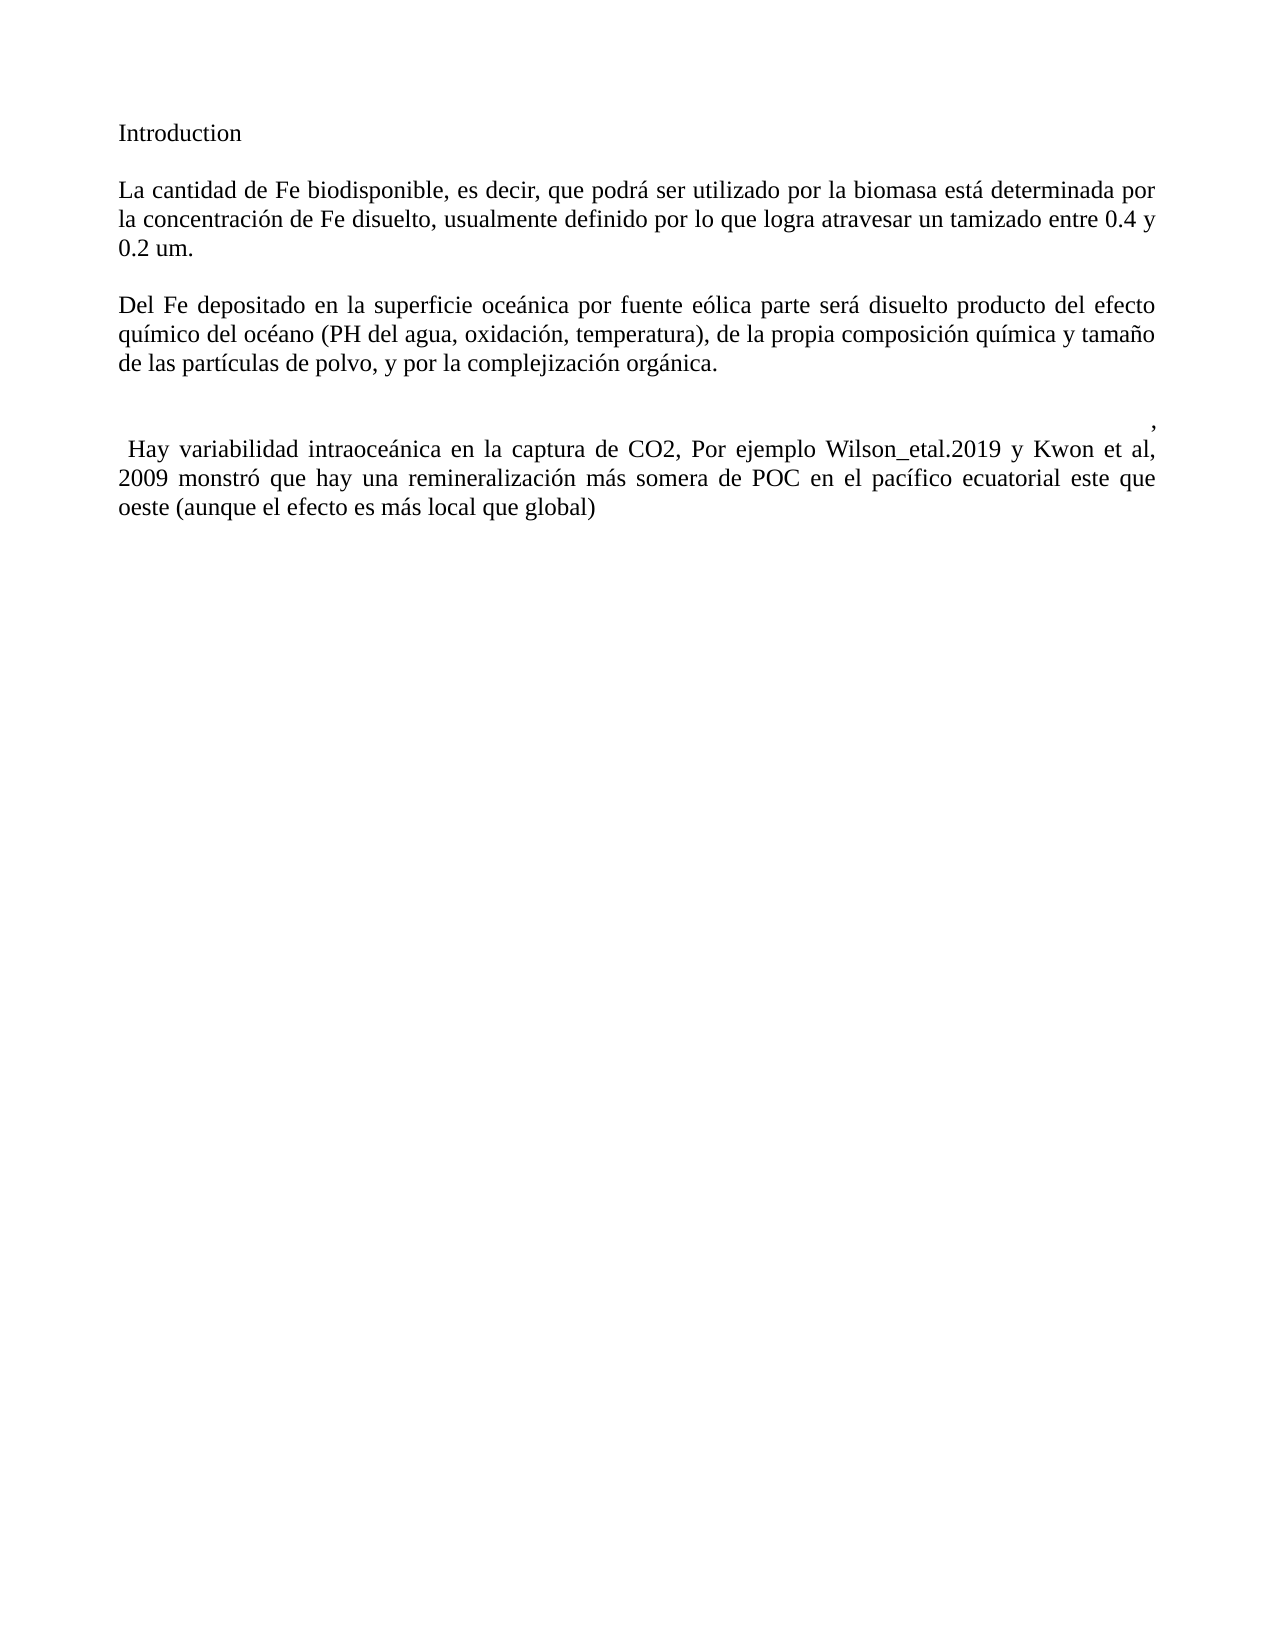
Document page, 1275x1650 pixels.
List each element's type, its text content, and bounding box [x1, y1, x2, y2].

text Del Fe depositado en la superficie oceánica por fuente eólica parte será disuelto producto del efecto químico del océano (PH del agua, oxidación, temperatura), de la propia composición química y tamaño de las partículas de polvo, y por la complejización orgánica. [118, 291, 1157, 377]
text Introduction [118, 118, 1157, 147]
text La cantidad de Fe biodisponible, es decir, que podrá ser utilizado por la biomasa está determinada por la concentración de Fe disuelto, usualmente definido por lo que logra atravesar un tamizado entre 0.4 y 0.2 um. [118, 176, 1157, 262]
text , Hay variabilidad intraoceánica en la captura de CO2, Por ejemplo Wilson_etal.2019 y Kwon et al, 2009 monstró que hay una remineralización más somera de POC en el pacífico ecuatorial este que oeste (aunque el efecto es más local que global) [118, 406, 1157, 521]
